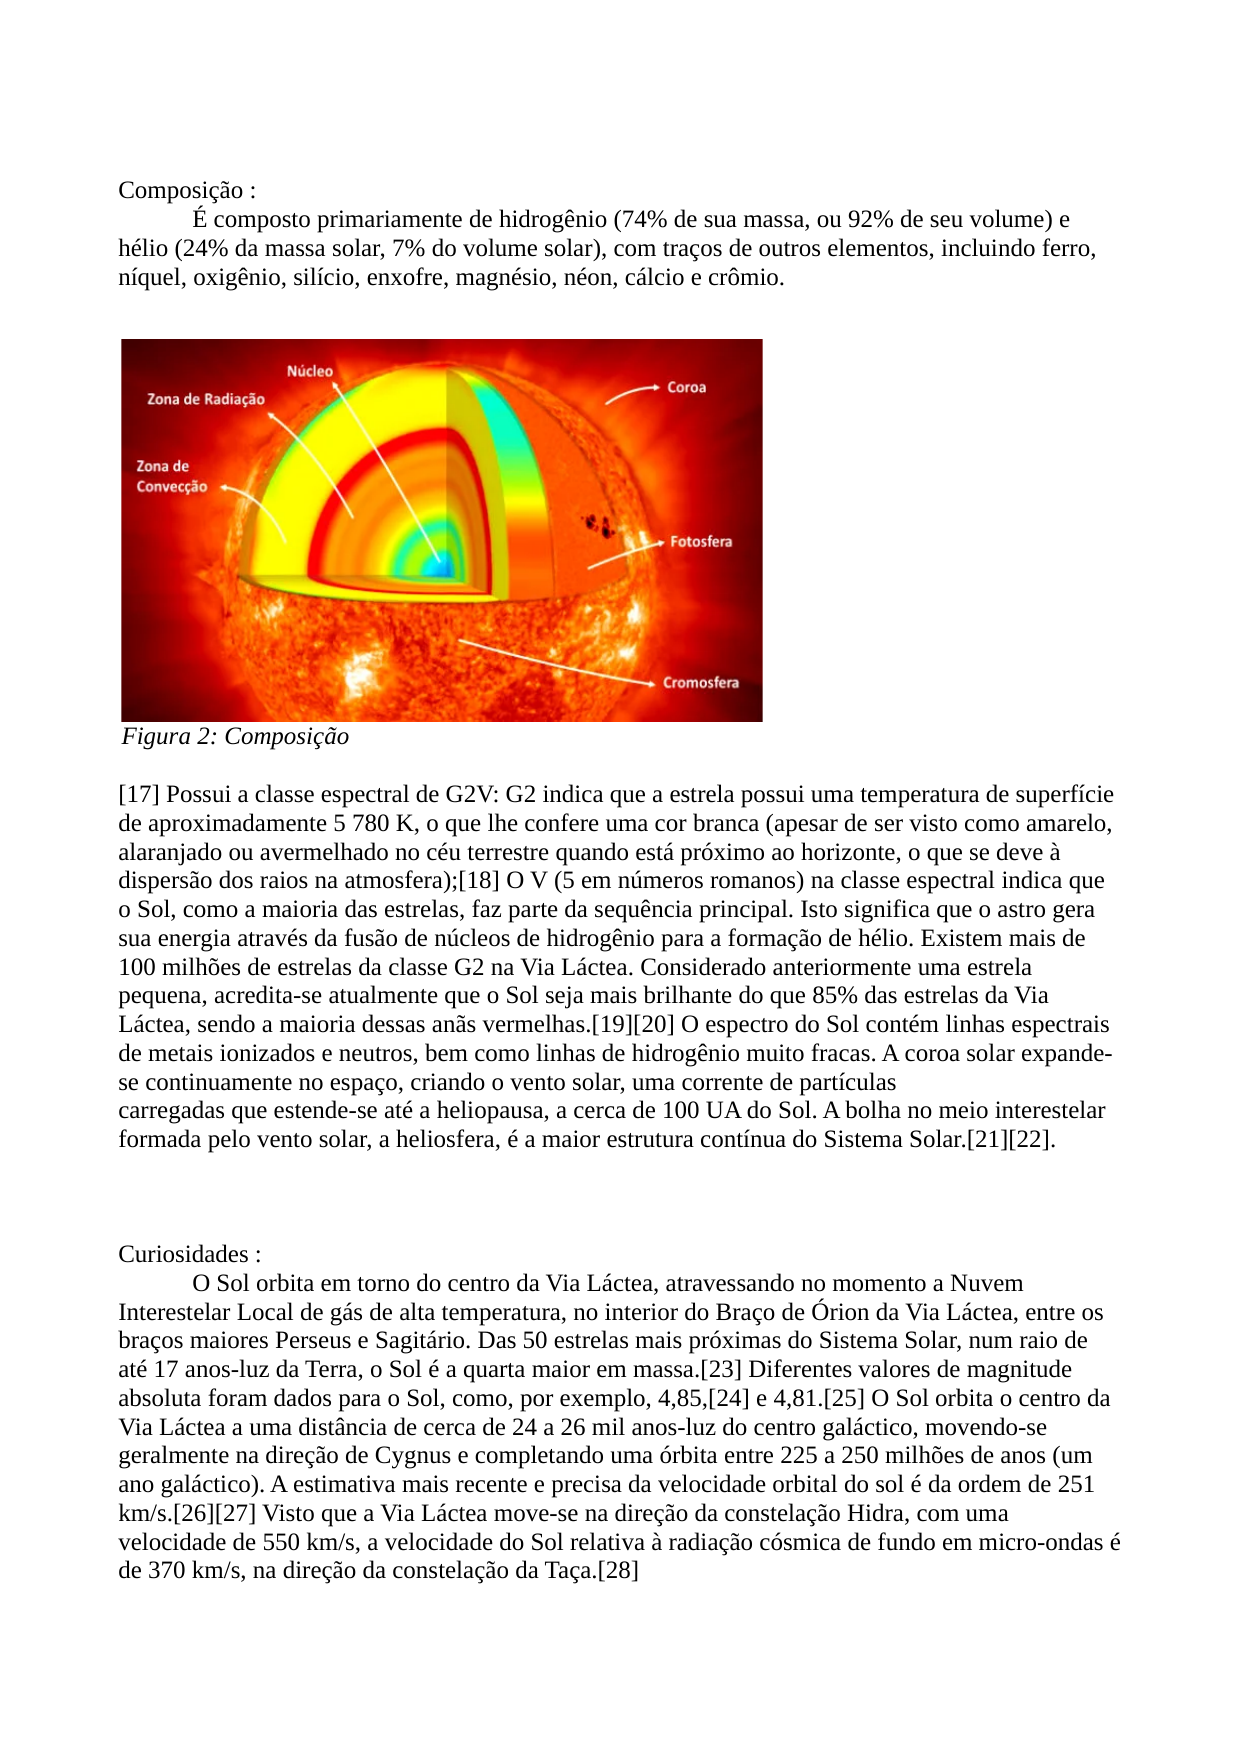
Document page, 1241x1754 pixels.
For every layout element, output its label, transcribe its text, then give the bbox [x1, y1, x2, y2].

text Curiosidades : [118, 1239, 1122, 1268]
text carregadas que estende-se até a heliopausa, a cerca de 100 UA do Sol. A bolha no meio interestelar formada pelo vento solar, a heliosfera, é a maior estrutura contínua do Sistema Solar.[21][22]. [118, 1096, 1122, 1153]
text O Sol orbita em torno do centro da Via Láctea, atravessando no momento a Nuvem Interestelar Local de gás de alta temperatura, no interior do Braço de Órion da Via Láctea, entre os braços maiores Perseus e Sagitário. Das 50 estrelas mais próximas do Sistema Solar, num raio de até 17 anos-luz da Terra, o Sol é a quarta maior em massa.[23] Diferentes valores de magnitude absoluta foram dados para o Sol, como, por exemplo, 4,85,[24] e 4,81.[25] O Sol orbita o centro da Via Láctea a uma distância de cerca de 24 a 26 mil anos-luz do centro galáctico, movendo-se geralmente na direção de Cygnus e completando uma órbita entre 225 a 250 milhões de anos (um ano galáctico). A estimativa mais recente e precisa da velocidade orbital do sol é da ordem de 251 km/s.[26][27] Visto que a Via Láctea move-se na direção da constelação Hidra, com uma velocidade de 550 km/s, a velocidade do Sol relativa à radiação cósmica de fundo em micro-ondas é de 370 km/s, na direção da constelação da Taça.[28] [118, 1268, 1122, 1584]
picture [121, 339, 763, 722]
text Composição : [118, 176, 1122, 204]
text É composto primariamente de hidrogênio (74% de sua massa, ou 92% de seu volume) e hélio (24% da massa solar, 7% do volume solar), com traços de outros elementos, incluindo ferro, níquel, oxigênio, silício, enxofre, magnésio, néon, cálcio e crômio. [118, 204, 1122, 291]
text Figura 2: Composição [121, 722, 763, 750]
text [17] Possui a classe espectral de G2V: G2 indica que a estrela possui uma temperatura de superfície de aproximadamente 5 780 K, o que lhe confere uma cor branca (apesar de ser visto como amarelo, alaranjado ou avermelhado no céu terrestre quando está próximo ao horizonte, o que se deve à dispersão dos raios na atmosfera);[18] O V (5 em números romanos) na classe espectral indica que o Sol, como a maioria das estrelas, faz parte da sequência principal. Isto significa que o astro gera sua energia através da fusão de núcleos de hidrogênio para a formação de hélio. Existem mais de 100 milhões de estrelas da classe G2 na Via Láctea. Considerado anteriormente uma estrela pequena, acredita-se atualmente que o Sol seja mais brilhante do que 85% das estrelas da Via Láctea, sendo a maioria dessas anãs vermelhas.[19][20] O espectro do Sol contém linhas espectrais de metais ionizados e neutros, bem como linhas de hidrogênio muito fracas. A coroa solar expande-se continuamente no espaço, criando o vento solar, uma corrente de partículas [118, 779, 1122, 1096]
